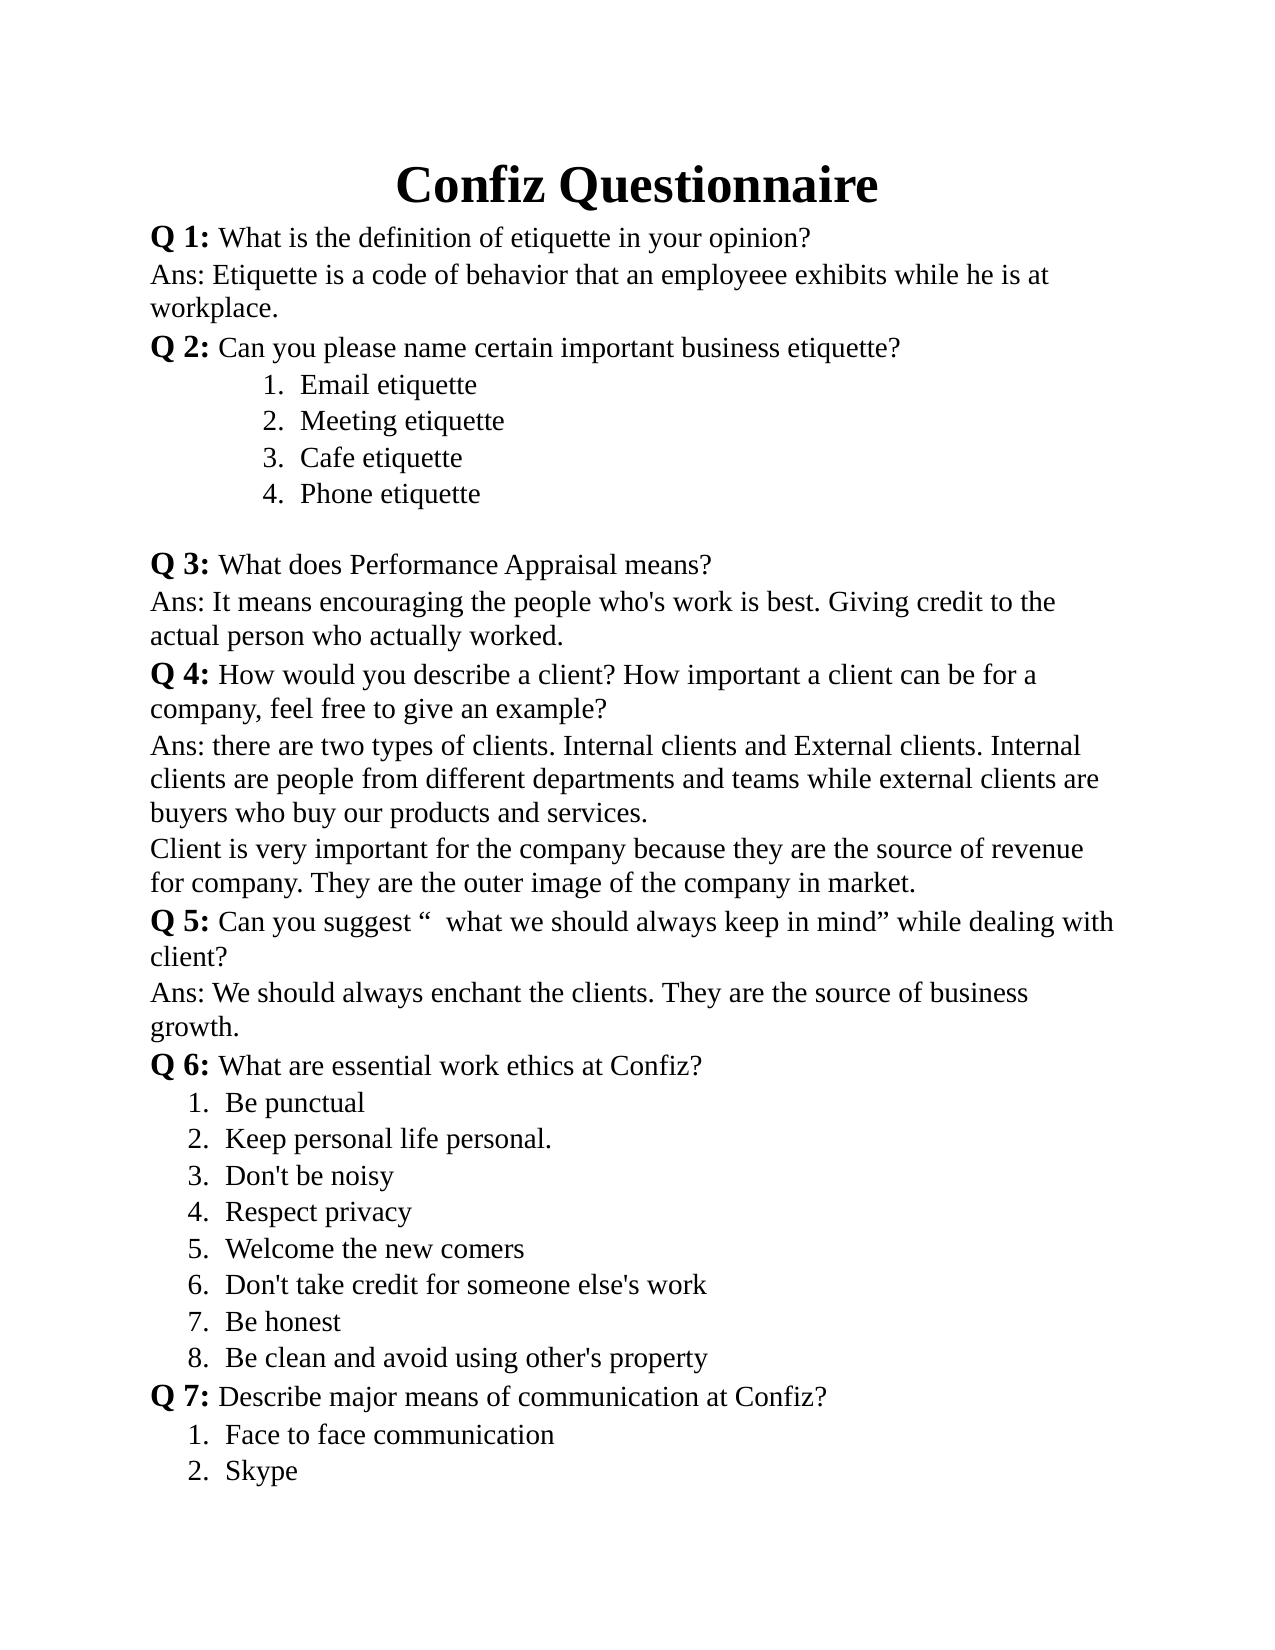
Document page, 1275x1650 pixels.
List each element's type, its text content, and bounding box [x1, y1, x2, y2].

text Q 1: What is the definition of etiquette in your opinion? [150, 217, 1125, 254]
list Be clean and avoid using other's property [187, 1340, 1125, 1374]
text Q 4: How would you describe a client? How important a client can be for a company, feel free to give an example? [150, 654, 1125, 725]
list Don't take credit for someone else's work [187, 1267, 1125, 1301]
list Skype [187, 1453, 1125, 1487]
text Confiz Questionnaire [150, 153, 1125, 214]
list Email etiquette [262, 367, 1125, 401]
list Phone etiquette [262, 476, 1125, 510]
list Meeting etiquette [262, 403, 1125, 437]
text Ans: Etiquette is a code of behavior that an employeee exhibits while he is at workplace. [150, 257, 1125, 324]
list Be punctual [187, 1085, 1125, 1119]
list Keep personal life personal. [187, 1122, 1125, 1155]
text Client is very important for the company because they are the source of revenue for company. They are the outer image of the company in market. [150, 832, 1125, 899]
list Respect privacy [187, 1194, 1125, 1228]
text Ans: We should always enchant the clients. They are the source of business growth. [150, 975, 1125, 1042]
text Q 7: Describe major means of communication at Confiz? [150, 1377, 1125, 1414]
text Q 3: What does Performance Appraisal means? [150, 544, 1125, 582]
list Be honest [187, 1304, 1125, 1337]
text Q 5: Can you suggest “ what we should always keep in mind” while dealing with client? [150, 902, 1125, 972]
list Welcome the new comers [187, 1231, 1125, 1264]
list Don't be noisy [187, 1158, 1125, 1192]
text Ans: It means encouraging the people who's work is best. Giving credit to the actual person who actually worked. [150, 584, 1125, 652]
text Ans: there are two types of clients. Internal clients and External clients. Internal clients are people from different departments and teams while external clients are buyers who buy our products and services. [150, 728, 1125, 829]
text Q 2: Can you please name certain important business etiquette? [150, 327, 1125, 364]
list Cafe etiquette [262, 440, 1125, 473]
text Q 6: What are essential work ethics at Confiz? [150, 1045, 1125, 1082]
list Face to face communication [187, 1417, 1125, 1450]
